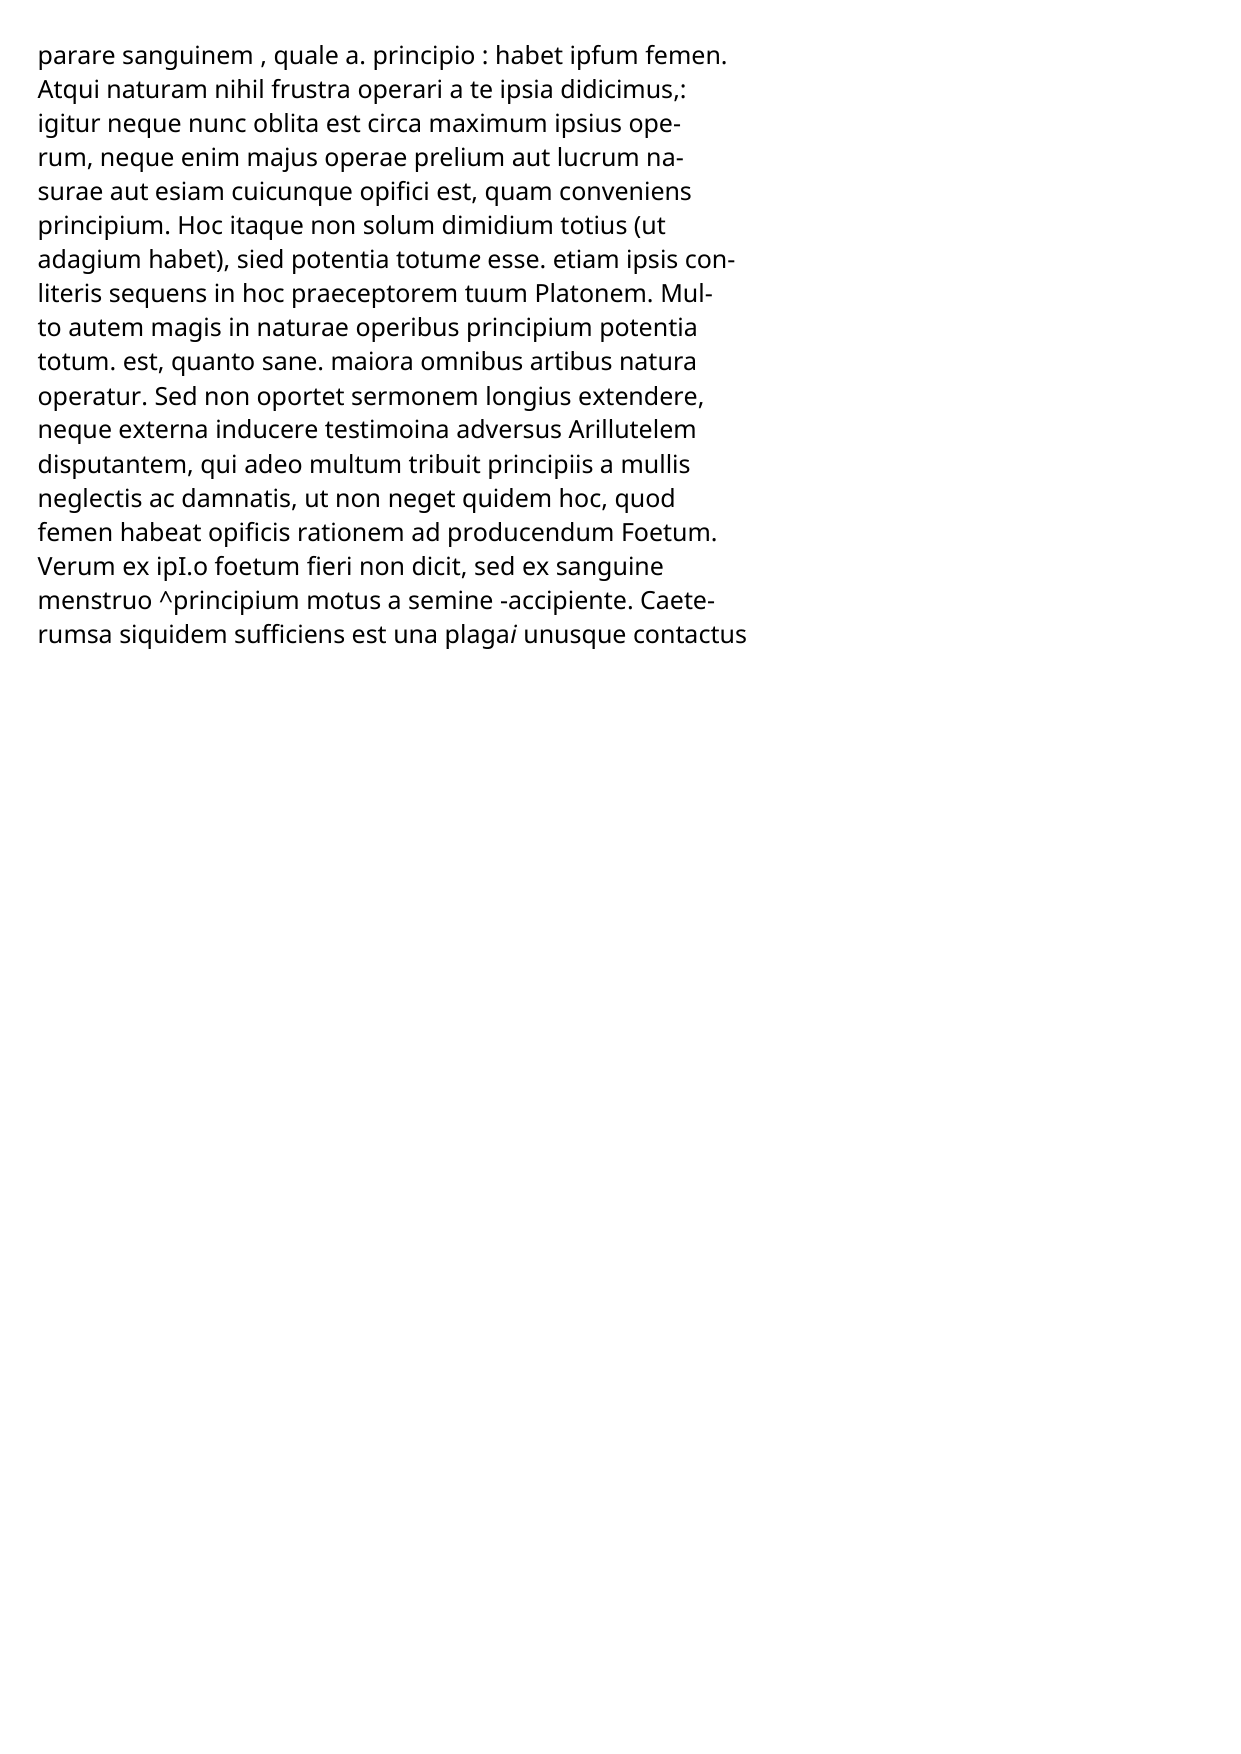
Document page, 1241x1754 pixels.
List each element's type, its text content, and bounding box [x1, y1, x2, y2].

text parare sanguinem , quale a. principio : habet ipfum femen. Atqui naturam nihil frustra operari a te ipsia didicimus,: igitur neque nunc oblita est circa maximum ipsius ope- rum, neque enim majus operae prelium aut lucrum na- surae aut esiam cuicunque opifici est, quam conveniens principium. Hoc itaque non solum dimidium totius (ut adagium habet), sied potentia totume esse. etiam ipsis con- literis sequens in hoc praeceptorem tuum Platonem. Mul- to autem magis in naturae operibus principium potentia totum. est, quanto sane. maiora omnibus artibus natura operatur. Sed non oportet sermonem longius extendere, neque externa inducere testimoina adversus Arillutelem disputantem, qui adeo multum tribuit principiis a mullis neglectis ac damnatis, ut non neget quidem hoc, quod femen habeat opificis rationem ad producendum Foetum. Verum ex ipI.o foetum fieri non dicit, sed ex sanguine menstruo ^principium motus a semine -accipiente. Caete- rumsa siquidem sufficiens est una plagai unusque contactus [37, 37, 1203, 651]
